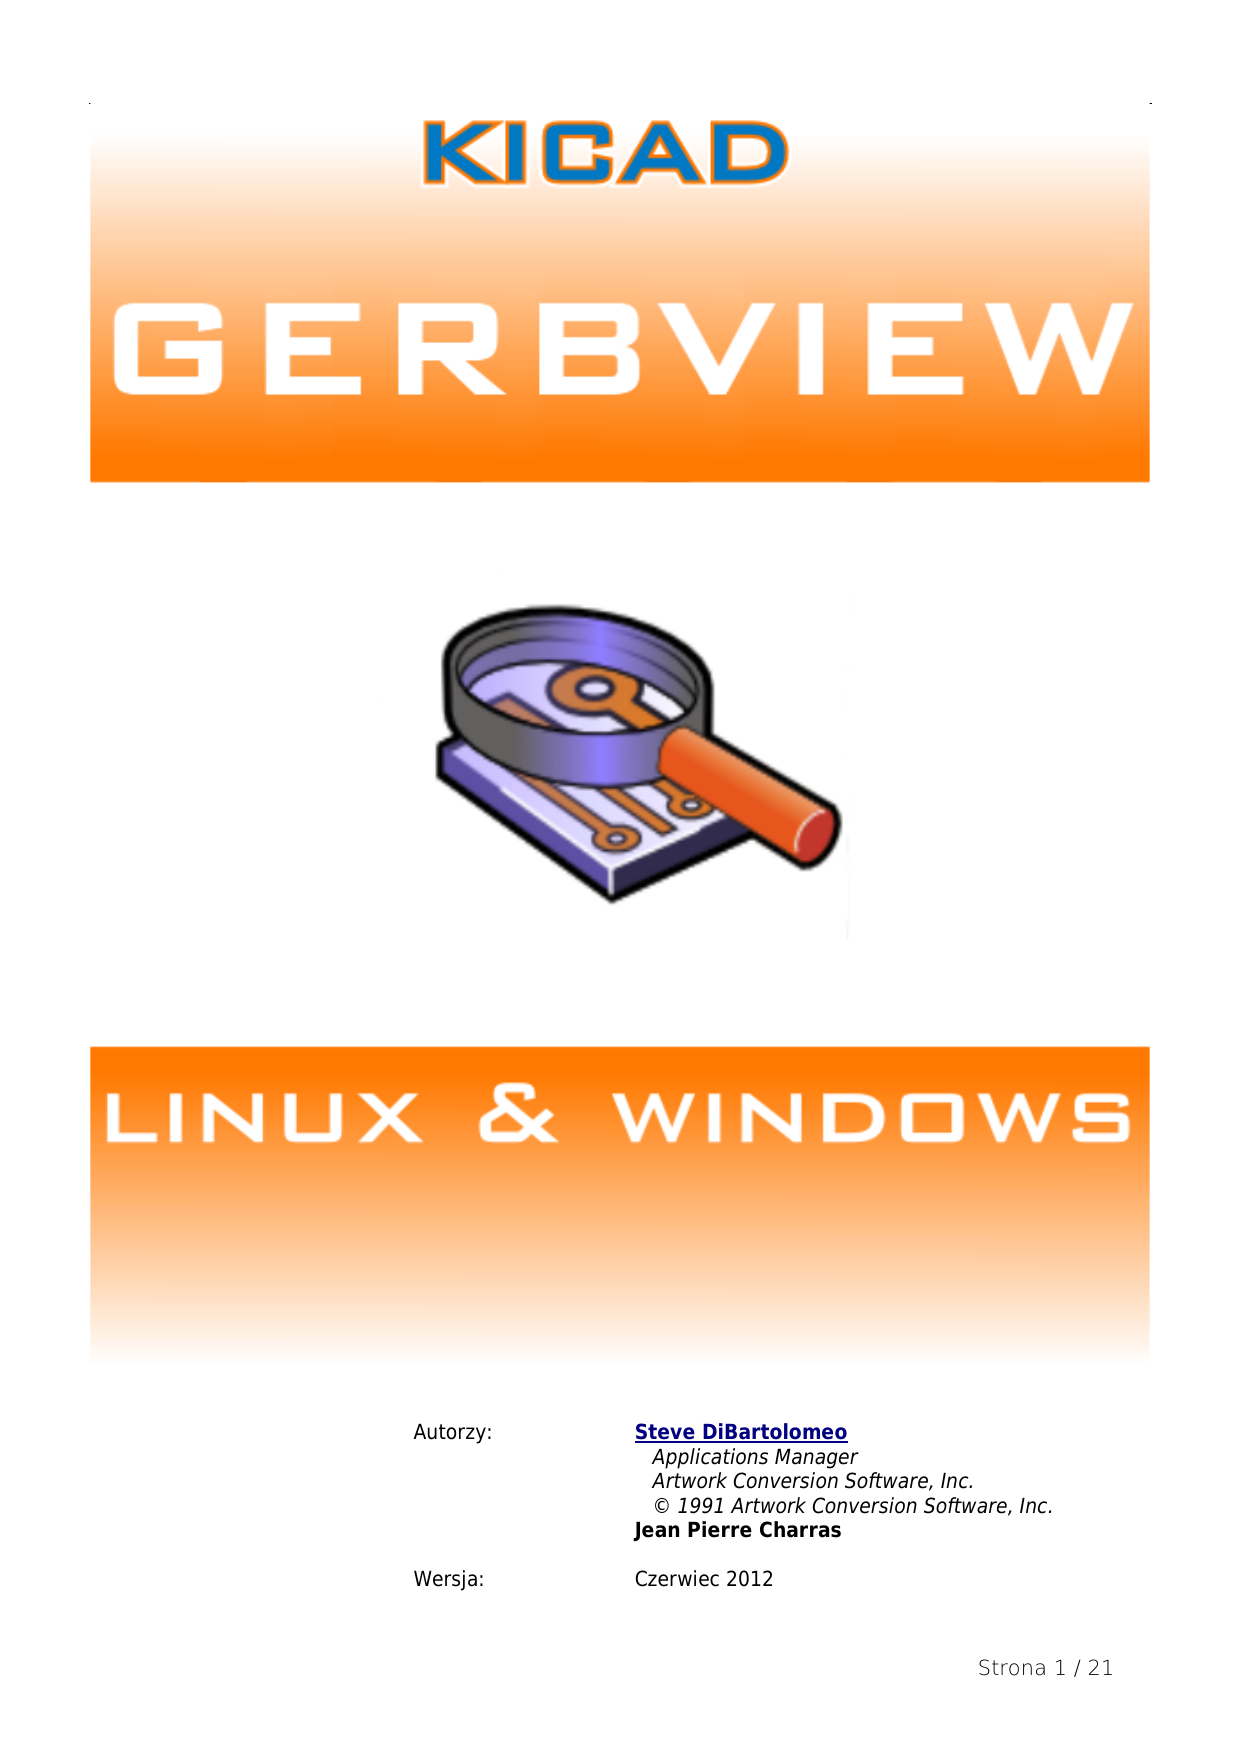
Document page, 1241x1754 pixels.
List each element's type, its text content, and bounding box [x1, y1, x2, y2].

text Applications Manager [266, 1445, 1152, 1469]
text Jean Pierre Charras [266, 1518, 1152, 1543]
text © 1991 Artwork Conversion Software, Inc. [266, 1494, 1152, 1518]
text Autorzy: Steve DiBartolomeo [266, 104, 1152, 1445]
text Wersja: Czerwiec 2012 [266, 1567, 1152, 1592]
text Artwork Conversion Software, Inc. [266, 1469, 1152, 1494]
